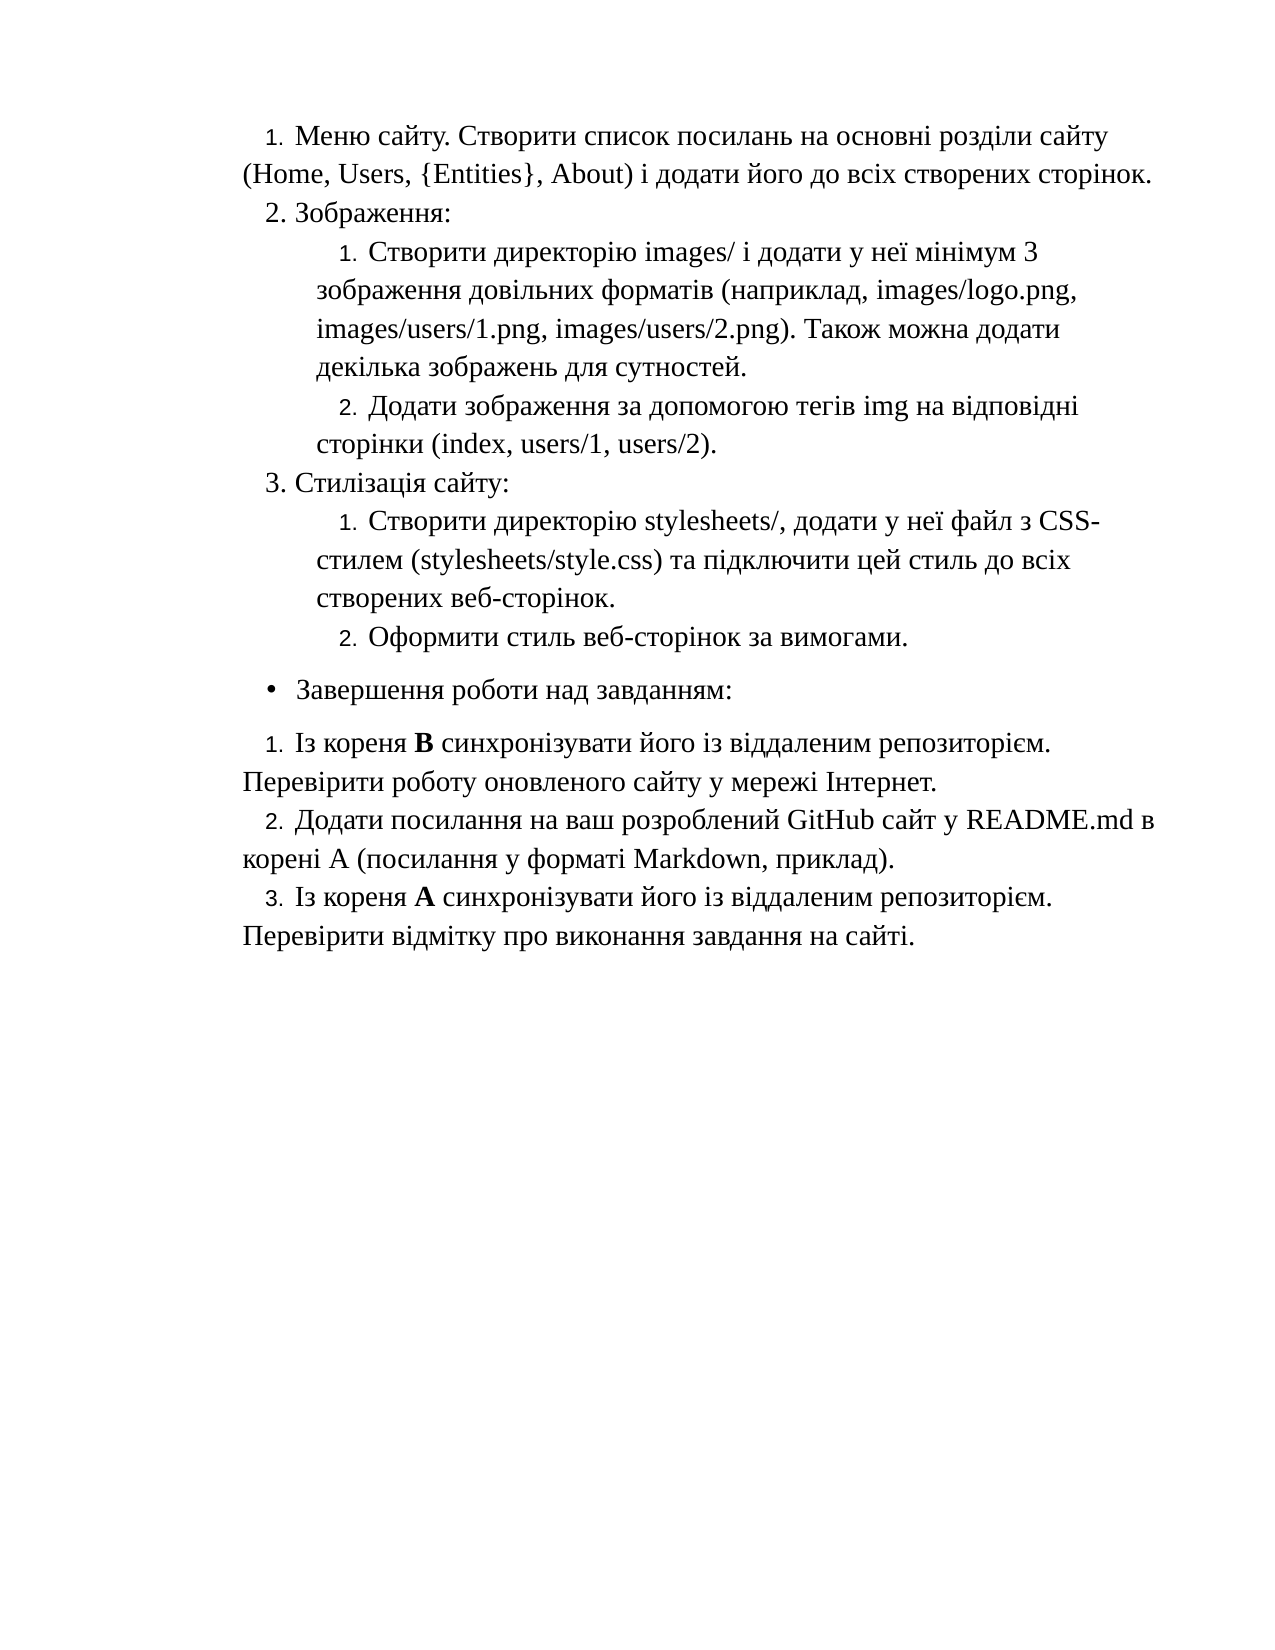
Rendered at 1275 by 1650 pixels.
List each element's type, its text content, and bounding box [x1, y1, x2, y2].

list Оформити стиль веб-сторінок за вимогами. [287, 619, 1157, 653]
list Зображення: [213, 195, 1157, 229]
list Стилізація сайту: [213, 465, 1157, 498]
list Створити директорію images/ і додати у неї мінімум 3 зображення довільних форматів (наприклад, images/logo.png, images/users/1.png, images/users/2.png). Також можна додати декілька зображень для сутностей. [287, 234, 1157, 383]
list Завершення роботи над завданням: [214, 672, 1157, 706]
list Меню сайту. Створити список посилань на основні розділи сайту (Home, Users, {Entities}, About) і додати його до всіх створених сторінок. [213, 118, 1157, 190]
list Створити директорію stylesheets/, додати у неї файл з CSS-стилем (stylesheets/style.css) та підключити цей стиль до всіх створених веб-сторінок. [287, 503, 1157, 614]
list Із кореня B синхронізувати його із віддаленим репозиторієм. Перевірити роботу оновленого сайту у мережі Інтернет. [213, 725, 1157, 797]
list Додати зображення за допомогою тегів img на відповідні сторінки (index, users/1, users/2). [287, 388, 1157, 460]
list Із кореня A синхронізувати його із віддаленим репозиторієм. Перевірити відмітку про виконання завдання на сайті. [213, 879, 1157, 952]
list Додати посилання на ваш розроблений GitHub сайт у README.md в корені A (посилання у форматі Markdown, приклад). [213, 802, 1157, 874]
